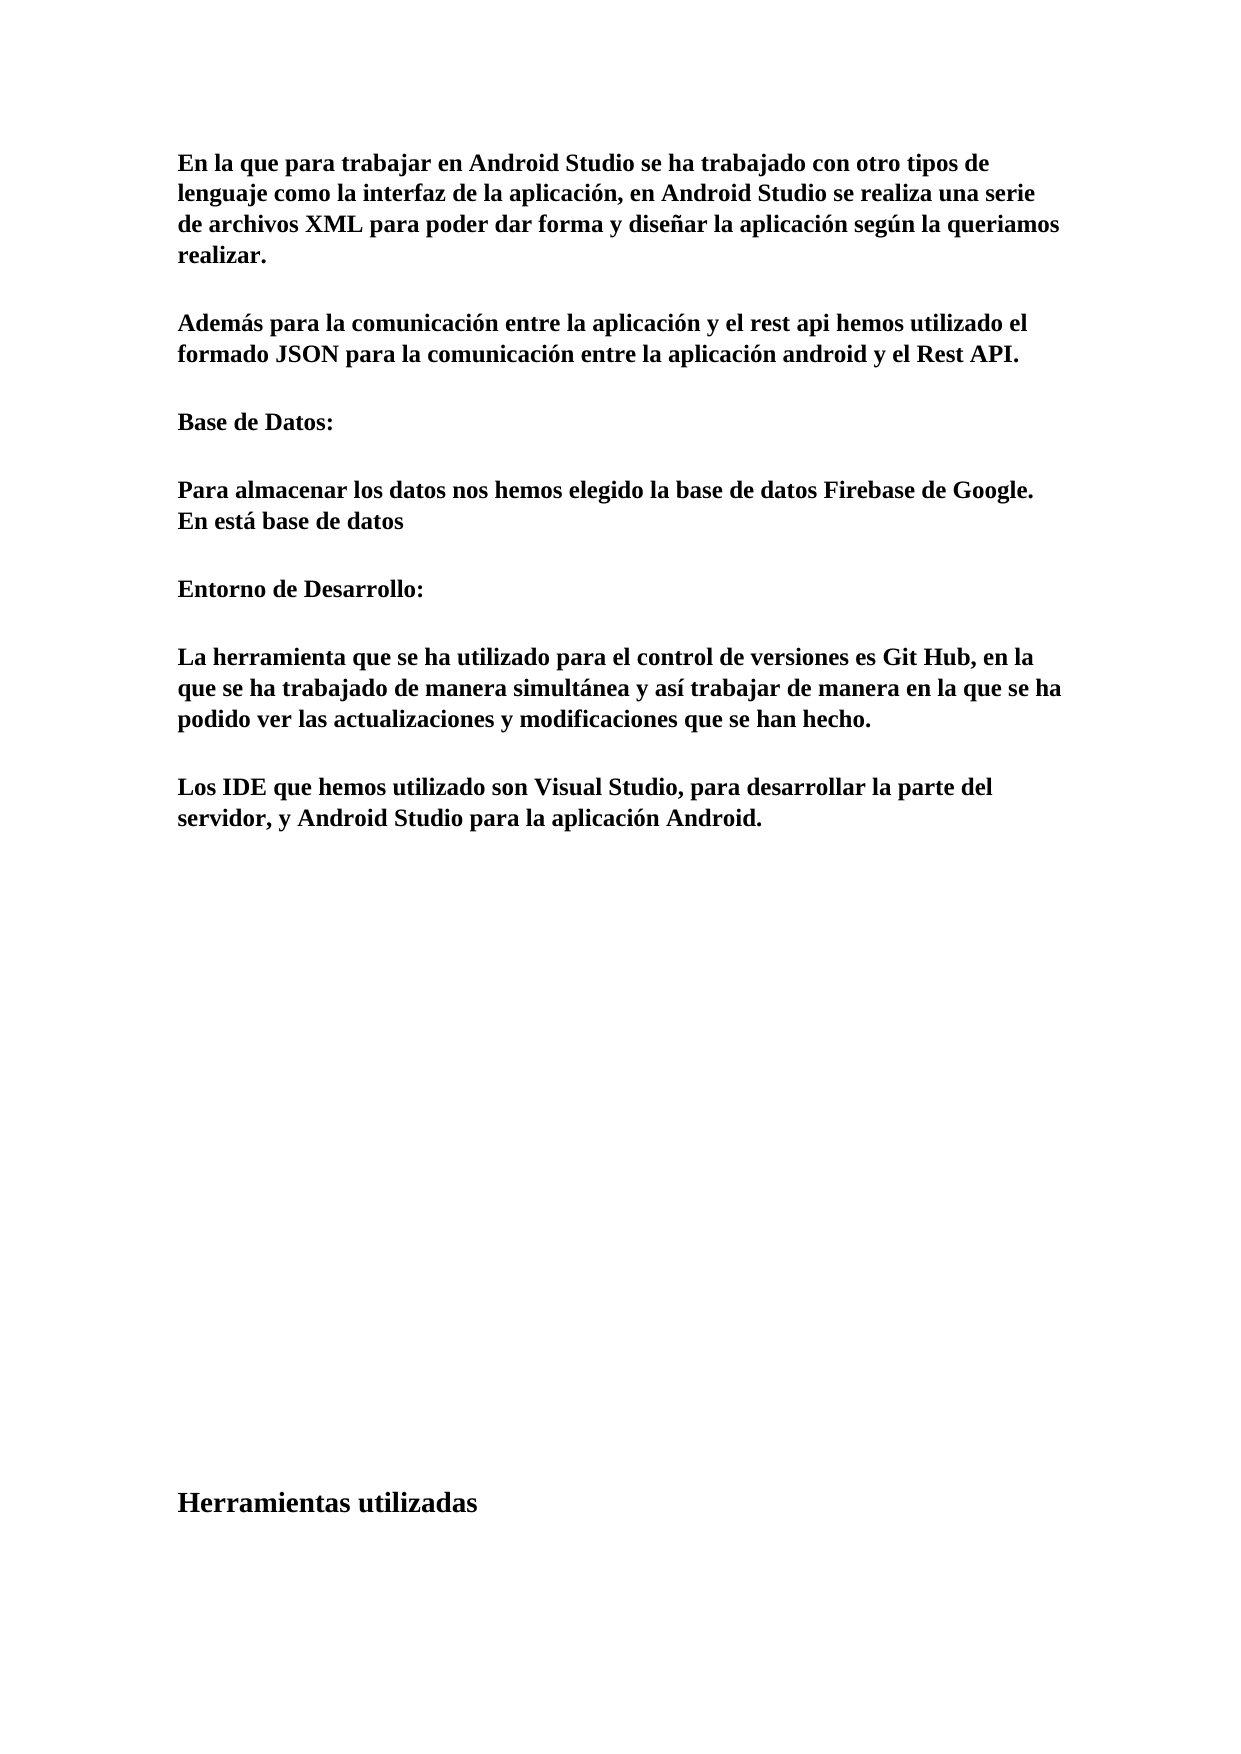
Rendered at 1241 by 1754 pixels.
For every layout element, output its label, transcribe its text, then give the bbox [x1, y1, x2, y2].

text Base de Datos: [177, 407, 1063, 436]
text Herramientas utilizadas [177, 1485, 1063, 1519]
text Además para la comunicación entre la aplicación y el rest api hemos utilizado el formado JSON para la comunicación entre la aplicación android y el Rest API. [177, 308, 1063, 367]
text Los IDE que hemos utilizado son Visual Studio, para desarrollar la parte del servidor, y Android Studio para la aplicación Android. [177, 772, 1063, 832]
text En la que para trabajar en Android Studio se ha trabajado con otro tipos de lenguaje como la interfaz de la aplicación, en Android Studio se realiza una serie de archivos XML para poder dar forma y diseñar la aplicación según la queriamos realizar. [177, 148, 1063, 268]
text Entorno de Desarrollo: [177, 574, 1063, 603]
text La herramienta que se ha utilizado para el control de versiones es Git Hub, en la que se ha trabajado de manera simultánea y así trabajar de manera en la que se ha podido ver las actualizaciones y modificaciones que se han hecho. [177, 642, 1063, 733]
text Para almacenar los datos nos hemos elegido la base de datos Firebase de Google. En está base de datos [177, 475, 1063, 535]
